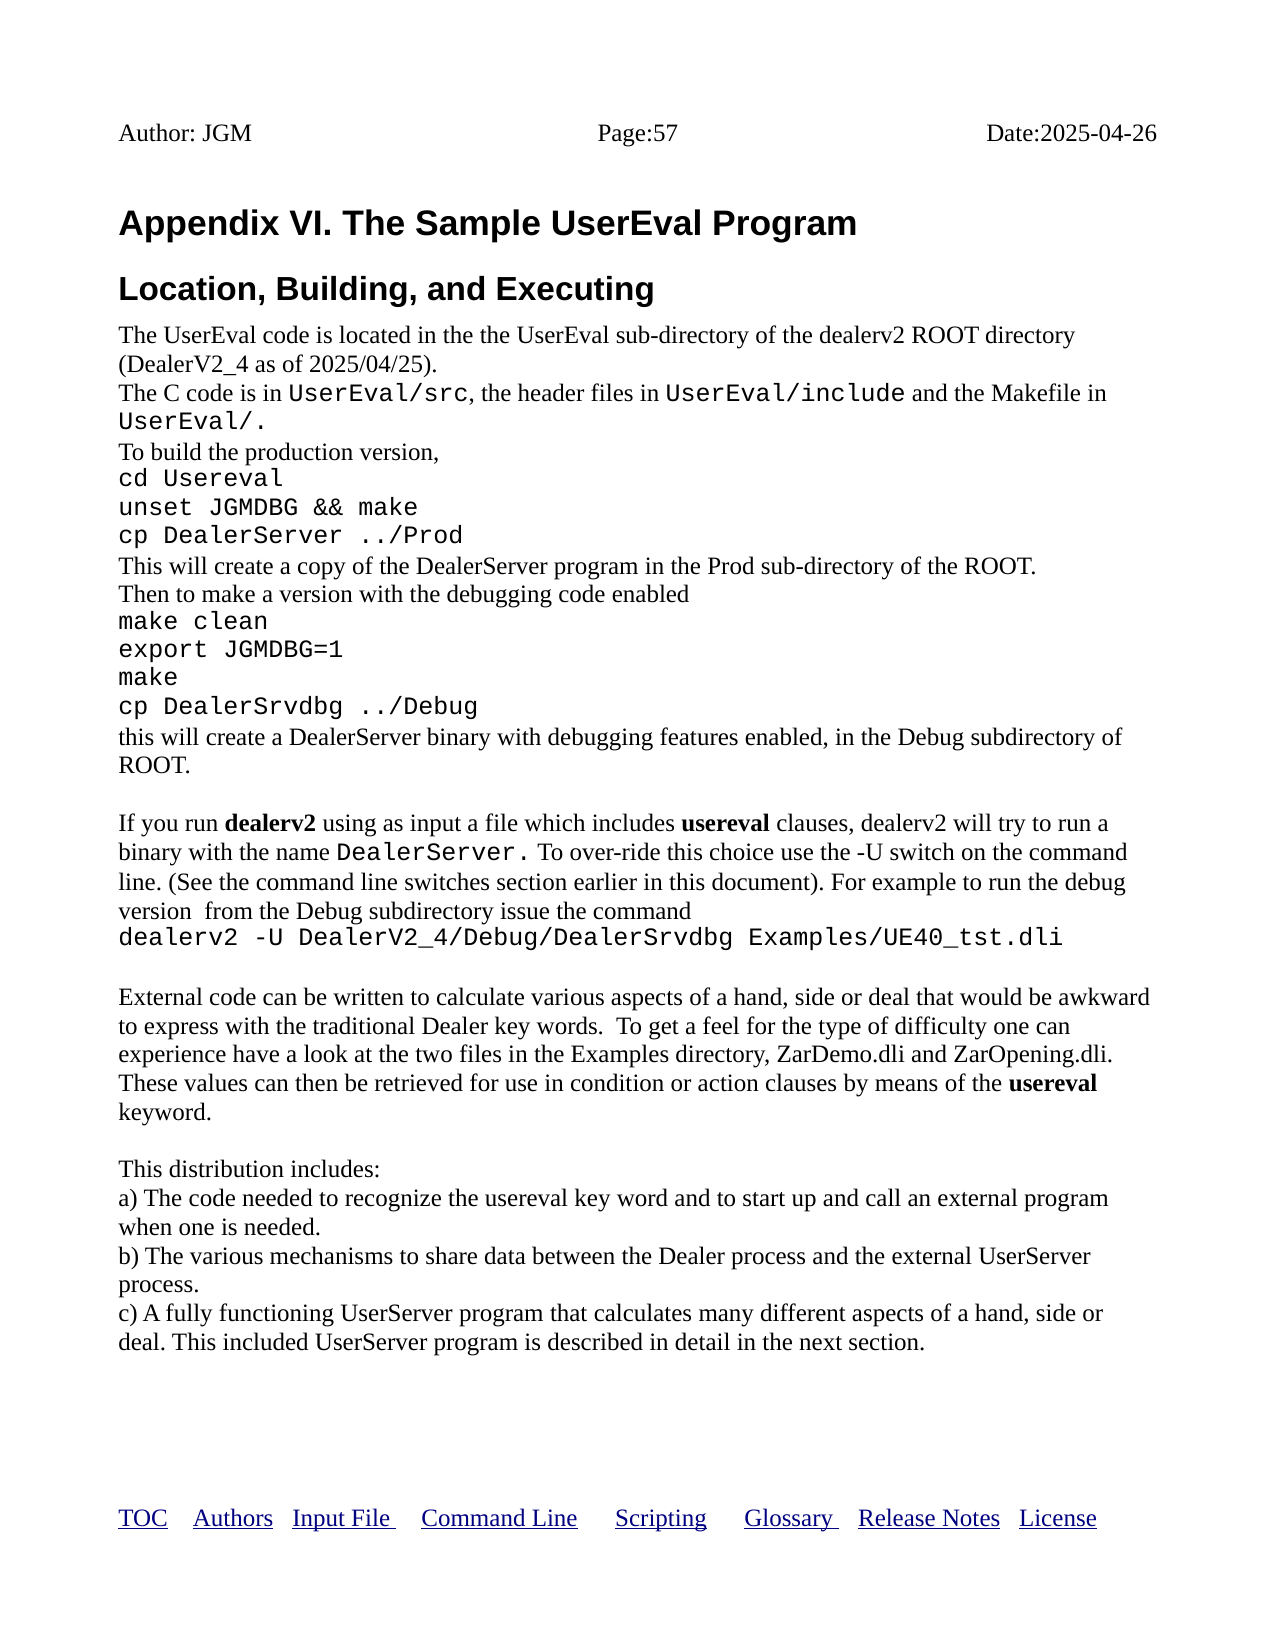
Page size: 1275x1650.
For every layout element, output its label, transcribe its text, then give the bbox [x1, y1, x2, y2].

text export JGMDBG=1 [118, 637, 1157, 665]
subtitle Location, Building, and Executing [118, 269, 1157, 308]
text External code can be written to calculate various aspects of a hand, side or deal that would be awkward to express with the traditional Dealer key words. To get a feel for the type of difficulty one can experience have a look at the two files in the Examples directory, ZarDemo.dli and ZarOpening.dli. [118, 982, 1157, 1068]
text a) The code needed to recognize the usereval key word and to start up and call an external program when one is needed. [118, 1183, 1157, 1241]
text make clean [118, 608, 1157, 637]
text dealerv2 -U DealerV2_4/Debug/DealerSrvdbg Examples/UE40_tst.dli [118, 925, 1157, 953]
text cp DealerServer ../Prod [118, 522, 1157, 551]
text These values can then be retrieved for use in condition or action clauses by means of the usereval keyword. [118, 1068, 1157, 1126]
text this will create a DealerServer binary with debugging features enabled, in the Debug subdirectory of ROOT. [118, 722, 1157, 779]
subtitle Appendix VI. The Sample UserEval Program [118, 202, 1157, 243]
text cd Usereval [118, 466, 1157, 494]
text b) The various mechanisms to share data between the Dealer process and the external UserServer process. [118, 1241, 1157, 1298]
text This distribution includes: [118, 1154, 1157, 1183]
text cp DealerSrvdbg ../Debug [118, 693, 1157, 722]
text The C code is in UserEval/src, the header files in UserEval/include and the Makefile in UserEval/. [118, 378, 1157, 437]
text make [118, 665, 1157, 693]
text This will create a copy of the DealerServer program in the Prod sub-directory of the ROOT. [118, 551, 1157, 579]
text If you run dealerv2 using as input a file which includes usereval clauses, dealerv2 will try to run a binary with the name DealerServer. To over-ride this choice use the -U switch on the command line. (See the command line switches section earlier in this document). For example to run the debug version from the Debug subdirectory issue the command [118, 808, 1157, 925]
text The UserEval code is located in the the UserEval sub-directory of the dealerv2 ROOT directory (DealerV2_4 as of 2025/04/25). [118, 320, 1157, 378]
text Then to make a version with the debugging code enabled [118, 579, 1157, 608]
text unset JGMDBG && make [118, 494, 1157, 522]
text c) A fully functioning UserServer program that calculates many different aspects of a hand, side or deal. This included UserServer program is described in detail in the next section. [118, 1298, 1157, 1356]
text To build the production version, [118, 437, 1157, 466]
